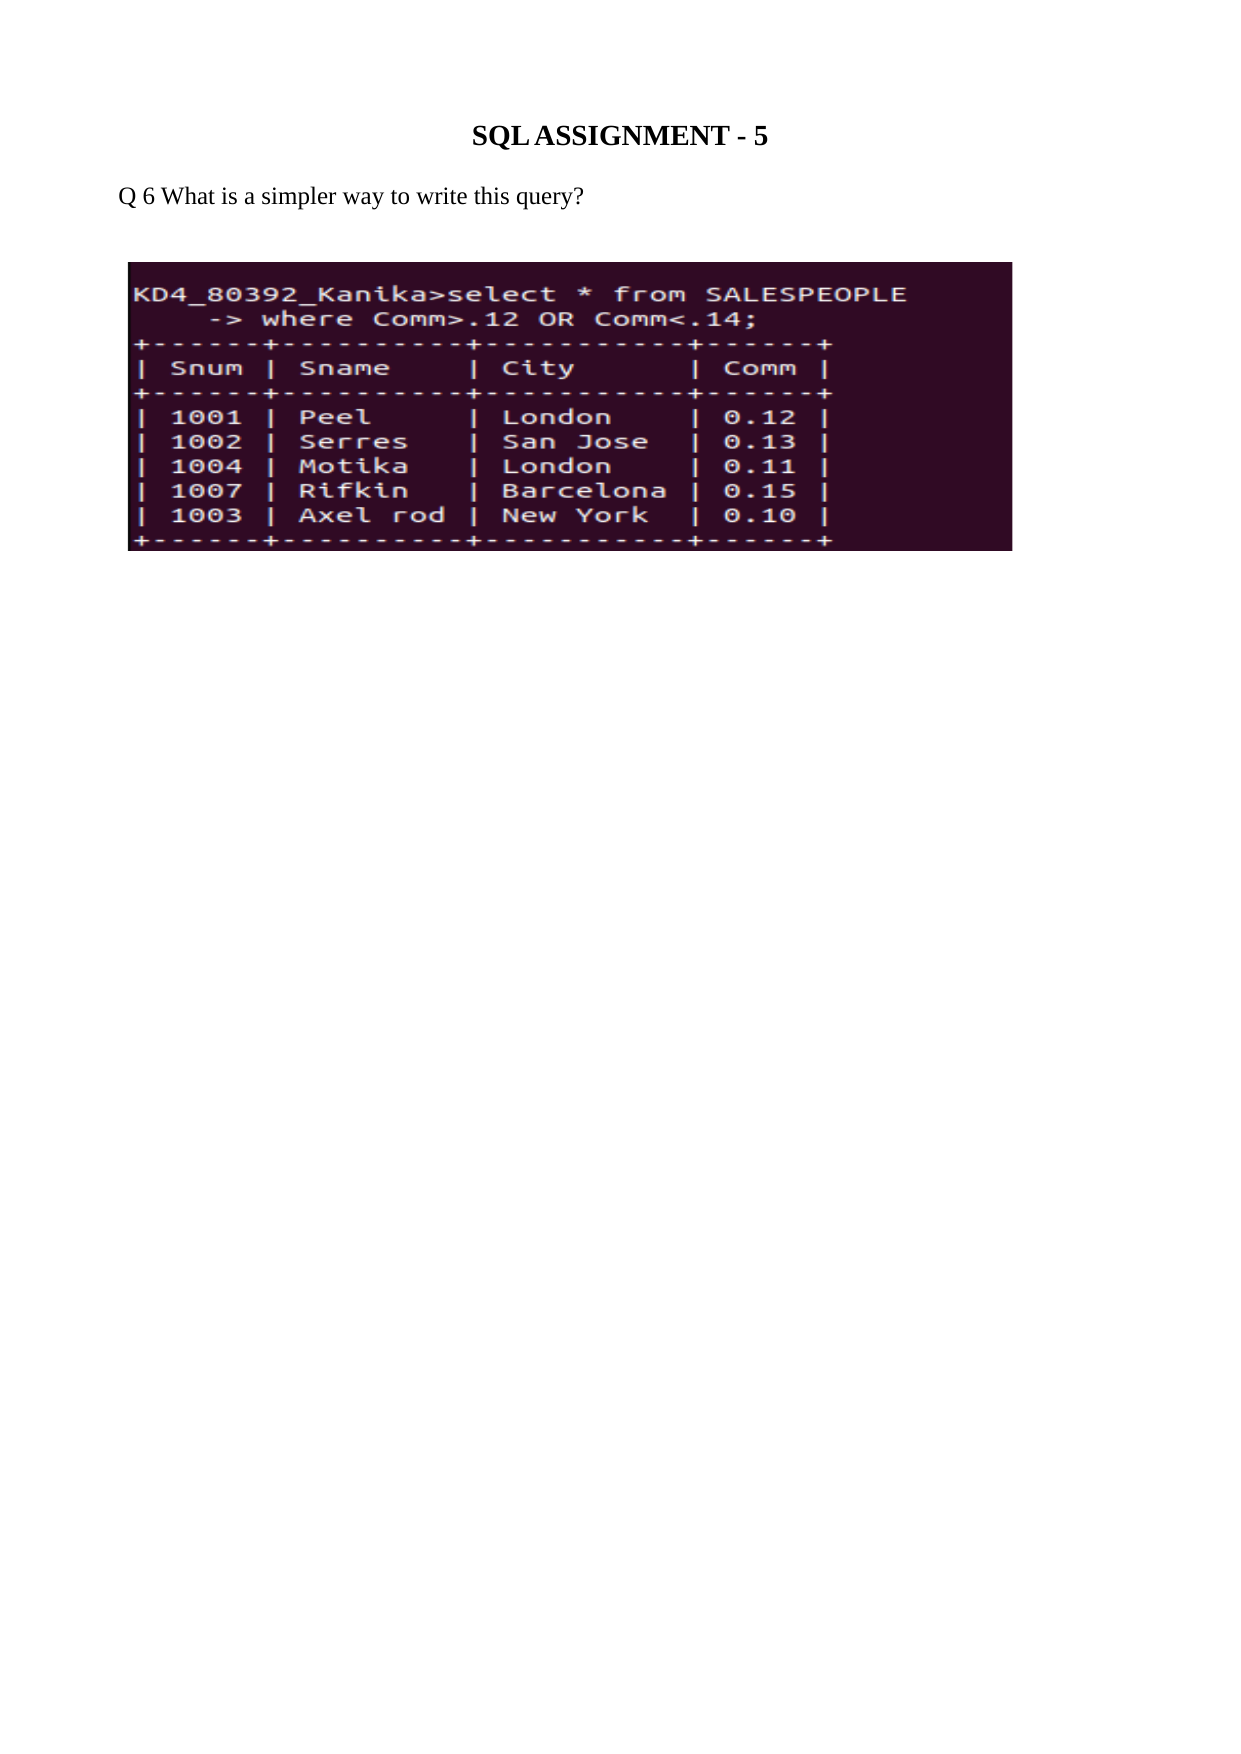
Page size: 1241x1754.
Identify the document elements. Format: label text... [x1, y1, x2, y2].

picture [127, 262, 1013, 551]
text Q 6 What is a simpler way to write this query? [118, 181, 1122, 210]
